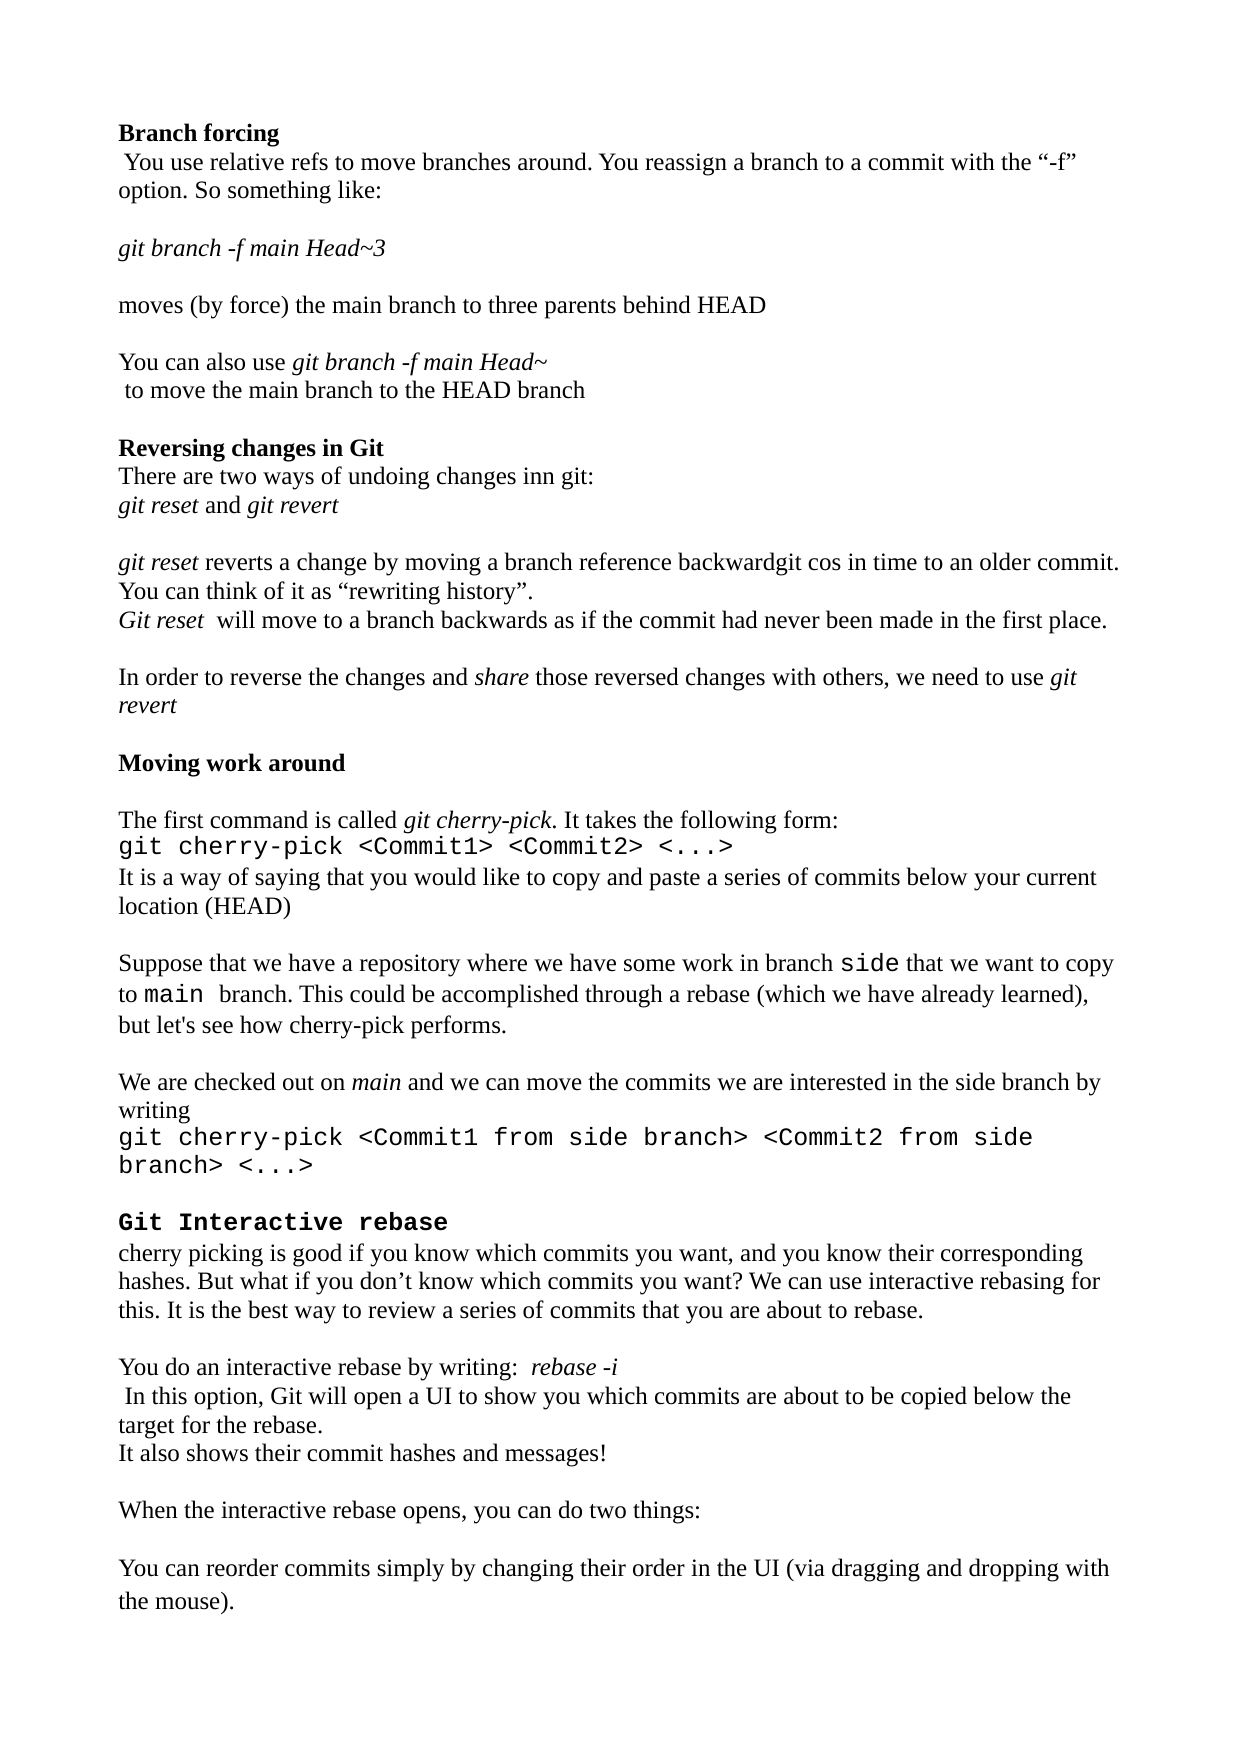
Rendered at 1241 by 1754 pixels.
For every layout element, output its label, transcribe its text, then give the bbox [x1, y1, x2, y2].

text When the interactive rebase opens, you can do two things: [118, 1496, 1122, 1524]
text We are checked out on main and we can move the commits we are interested in the side branch by writing [118, 1067, 1122, 1124]
text Branch forcing [118, 118, 1122, 147]
text git reset and git revert [118, 490, 1122, 519]
text git branch -f main Head~3 [118, 233, 1122, 261]
text You do an interactive rebase by writing: rebase -i [118, 1352, 1122, 1381]
text Reversing changes in Git [118, 433, 1122, 461]
text Git reset will move to a branch backwards as if the commit had never been made in the first place. [118, 605, 1122, 633]
text Git Interactive rebase [118, 1209, 1122, 1238]
text The first command is called git cherry-pick. It takes the following form: [118, 805, 1122, 834]
text git cherry-pick <Commit1> <Commit2> <...> [118, 834, 1122, 862]
text You can reorder commits simply by changing their order in the UI (via dragging and dropping with the mouse). [118, 1553, 1122, 1614]
text In this option, Git will open a UI to show you which commits are about to be copied below the target for the rebase. [118, 1381, 1122, 1438]
text git reset reverts a change by moving a branch reference backwardgit cos in time to an older commit. You can think of it as “rewriting history”. [118, 547, 1122, 605]
text to move the main branch to the HEAD branch [118, 376, 1122, 404]
text Moving work around [118, 748, 1122, 776]
text moves (by force) the main branch to three parents behind HEAD [118, 290, 1122, 318]
text It also shows their commit hashes and messages! [118, 1438, 1122, 1467]
text Suppose that we have a repository where we have some work in branch side that we want to copy to main branch. This could be accomplished through a rebase (which we have already learned), but let's see how cherry-pick performs. [118, 948, 1122, 1038]
text In order to reverse the changes and share those reversed changes with others, we need to use git revert [118, 662, 1122, 719]
text You use relative refs to move branches around. You reassign a branch to a commit with the “-f” option. So something like: [118, 147, 1122, 204]
text It is a way of saying that you would like to copy and paste a series of commits below your current location (HEAD) [118, 862, 1122, 920]
text There are two ways of undoing changes inn git: [118, 461, 1122, 490]
text cherry picking is good if you know which commits you want, and you know their corresponding hashes. But what if you don’t know which commits you want? We can use interactive rebasing for this. It is the best way to review a series of commits that you are about to rebase. [118, 1238, 1122, 1324]
text You can also use git branch -f main Head~ [118, 347, 1122, 376]
text git cherry-pick <Commit1 from side branch> <Commit2 from side branch> <...> [118, 1124, 1122, 1181]
